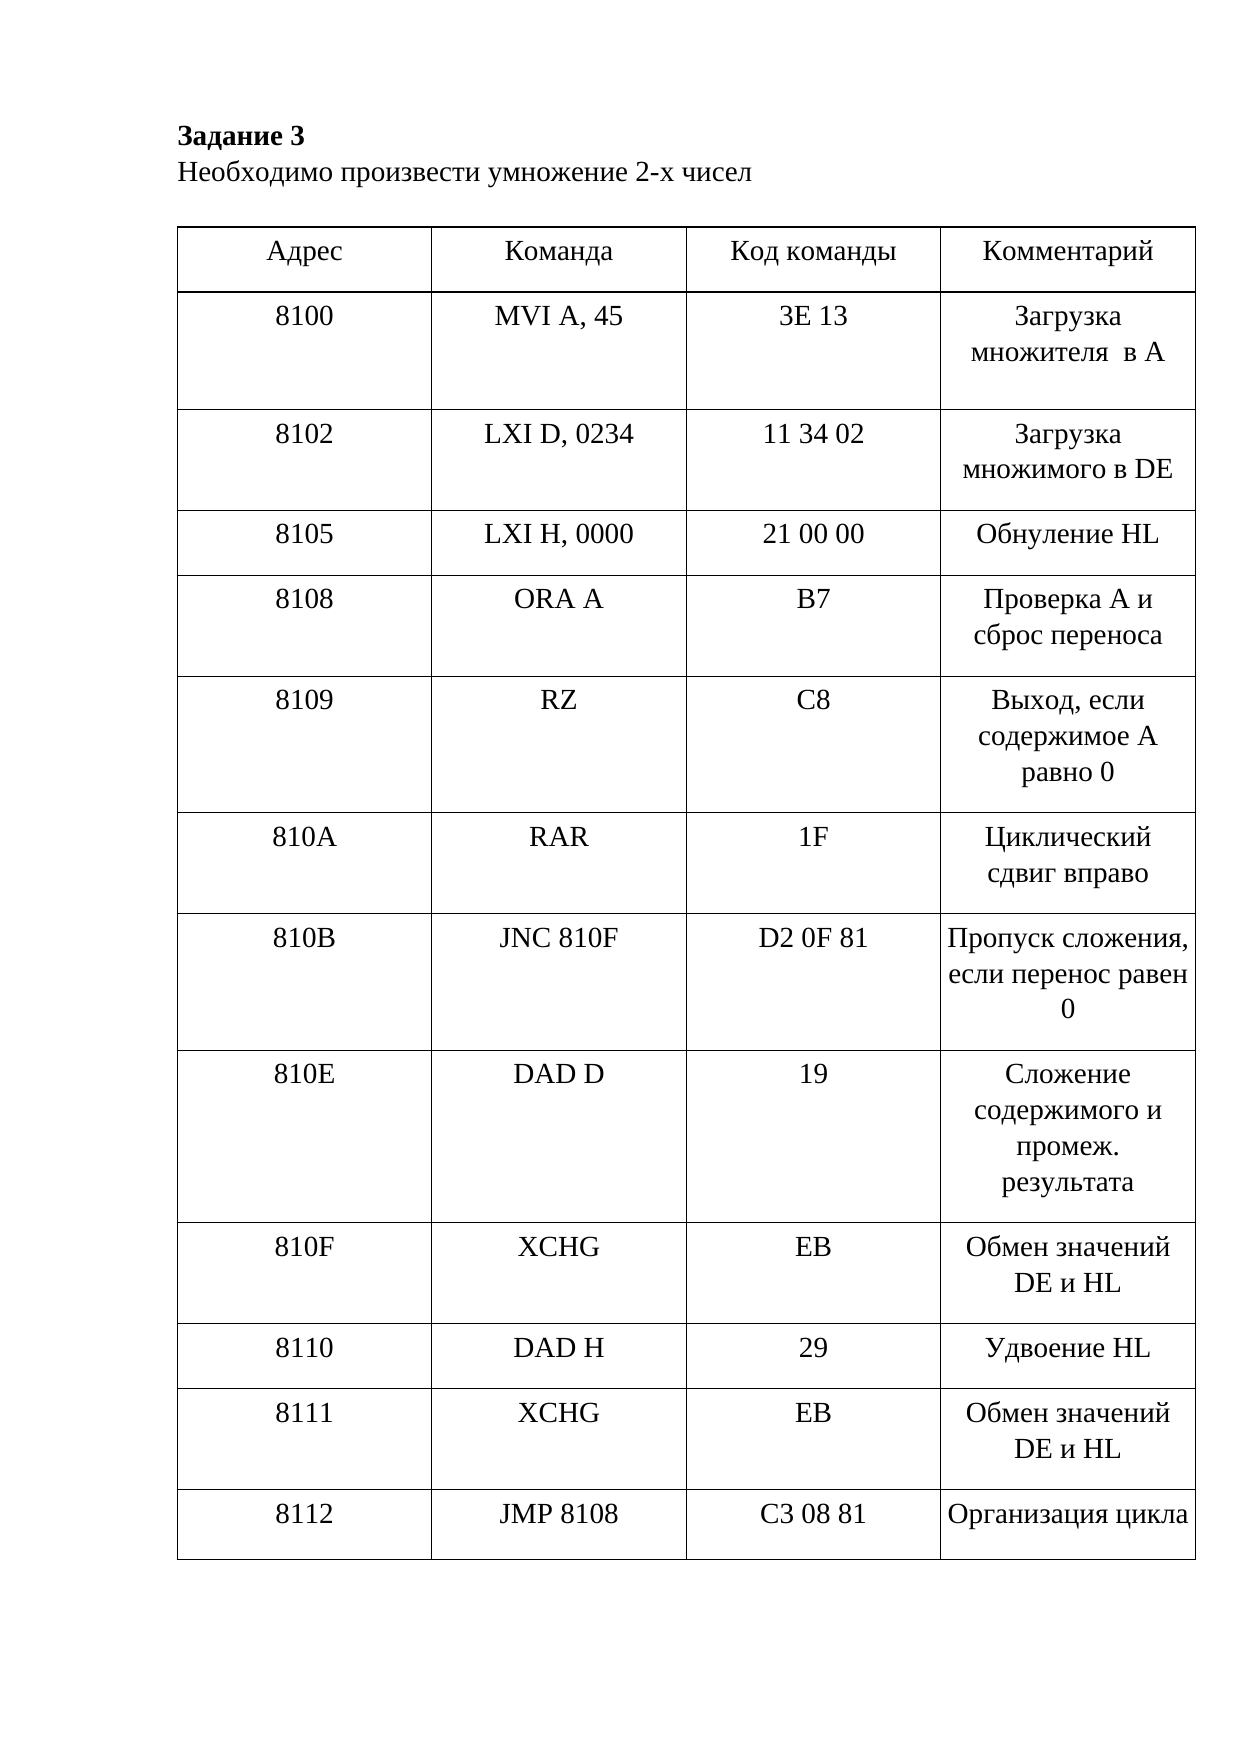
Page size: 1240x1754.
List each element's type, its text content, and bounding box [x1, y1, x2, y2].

text Необходимо произвести умножение 2-х чисел [177, 154, 1150, 188]
table_cell Выход, если содержимое A равно 0 [941, 677, 1195, 812]
table_cell 810E [178, 1051, 431, 1222]
table_cell 810F [178, 1223, 431, 1323]
table_cell 19 [687, 1051, 940, 1222]
table_cell 8102 [178, 410, 431, 510]
table_cell 8111 [178, 1389, 431, 1489]
table_cell B7 [687, 576, 940, 676]
table_cell 810B [178, 914, 431, 1050]
table_cell XCHG [432, 1389, 686, 1489]
table_cell 29 [687, 1324, 940, 1388]
text Задание 3 [177, 118, 1150, 152]
table_cell JMP 8108 [432, 1490, 686, 1559]
table_cell Проверка A и сброс переноса [941, 576, 1195, 676]
table_cell RZ [432, 677, 686, 812]
table_cell Загрузка множителя в A [941, 293, 1195, 409]
table_cell Пропуск сложения, если перенос равен 0 [941, 914, 1195, 1050]
table_cell EB [687, 1389, 940, 1489]
table_cell 21 00 00 [687, 511, 940, 575]
table_header Команда [432, 228, 686, 291]
table_cell 11 34 02 [687, 410, 940, 510]
table_cell XCHG [432, 1223, 686, 1323]
table_cell RAR [432, 813, 686, 913]
table_cell ORA A [432, 576, 686, 676]
table_cell 8105 [178, 511, 431, 575]
table_cell Удвоение HL [941, 1324, 1195, 1388]
table_cell Организация цикла [941, 1490, 1195, 1559]
table_cell LXI H, 0000 [432, 511, 686, 575]
table_cell Загрузка множимого в DE [941, 410, 1195, 510]
table_cell 810A [178, 813, 431, 913]
table_cell 1F [687, 813, 940, 913]
table_cell Сложение содержимого и промеж. результата [941, 1051, 1195, 1222]
table_cell 8109 [178, 677, 431, 812]
table_cell Обнуление HL [941, 511, 1195, 575]
table_cell Обмен значений DE и HL [941, 1389, 1195, 1489]
table_header Адрес [178, 228, 431, 291]
table_header Комментарий [941, 228, 1195, 291]
table_cell LXI D, 0234 [432, 410, 686, 510]
table_cell 8108 [178, 576, 431, 676]
table_cell 8100 [178, 293, 431, 409]
table_cell DAD D [432, 1051, 686, 1222]
table_cell JNC 810F [432, 914, 686, 1050]
table_cell MVI A, 45 [432, 293, 686, 409]
table_cell Обмен значений DE и HL [941, 1223, 1195, 1323]
table_cell DAD H [432, 1324, 686, 1388]
table_cell Циклический сдвиг вправо [941, 813, 1195, 913]
table_cell C3 08 81 [687, 1490, 940, 1559]
table_cell D2 0F 81 [687, 914, 940, 1050]
table_header Код команды [687, 228, 940, 291]
table_cell 8110 [178, 1324, 431, 1388]
table_cell EB [687, 1223, 940, 1323]
table_cell 3E 13 [687, 293, 940, 409]
table_cell 8112 [178, 1490, 431, 1559]
table_cell C8 [687, 677, 940, 812]
